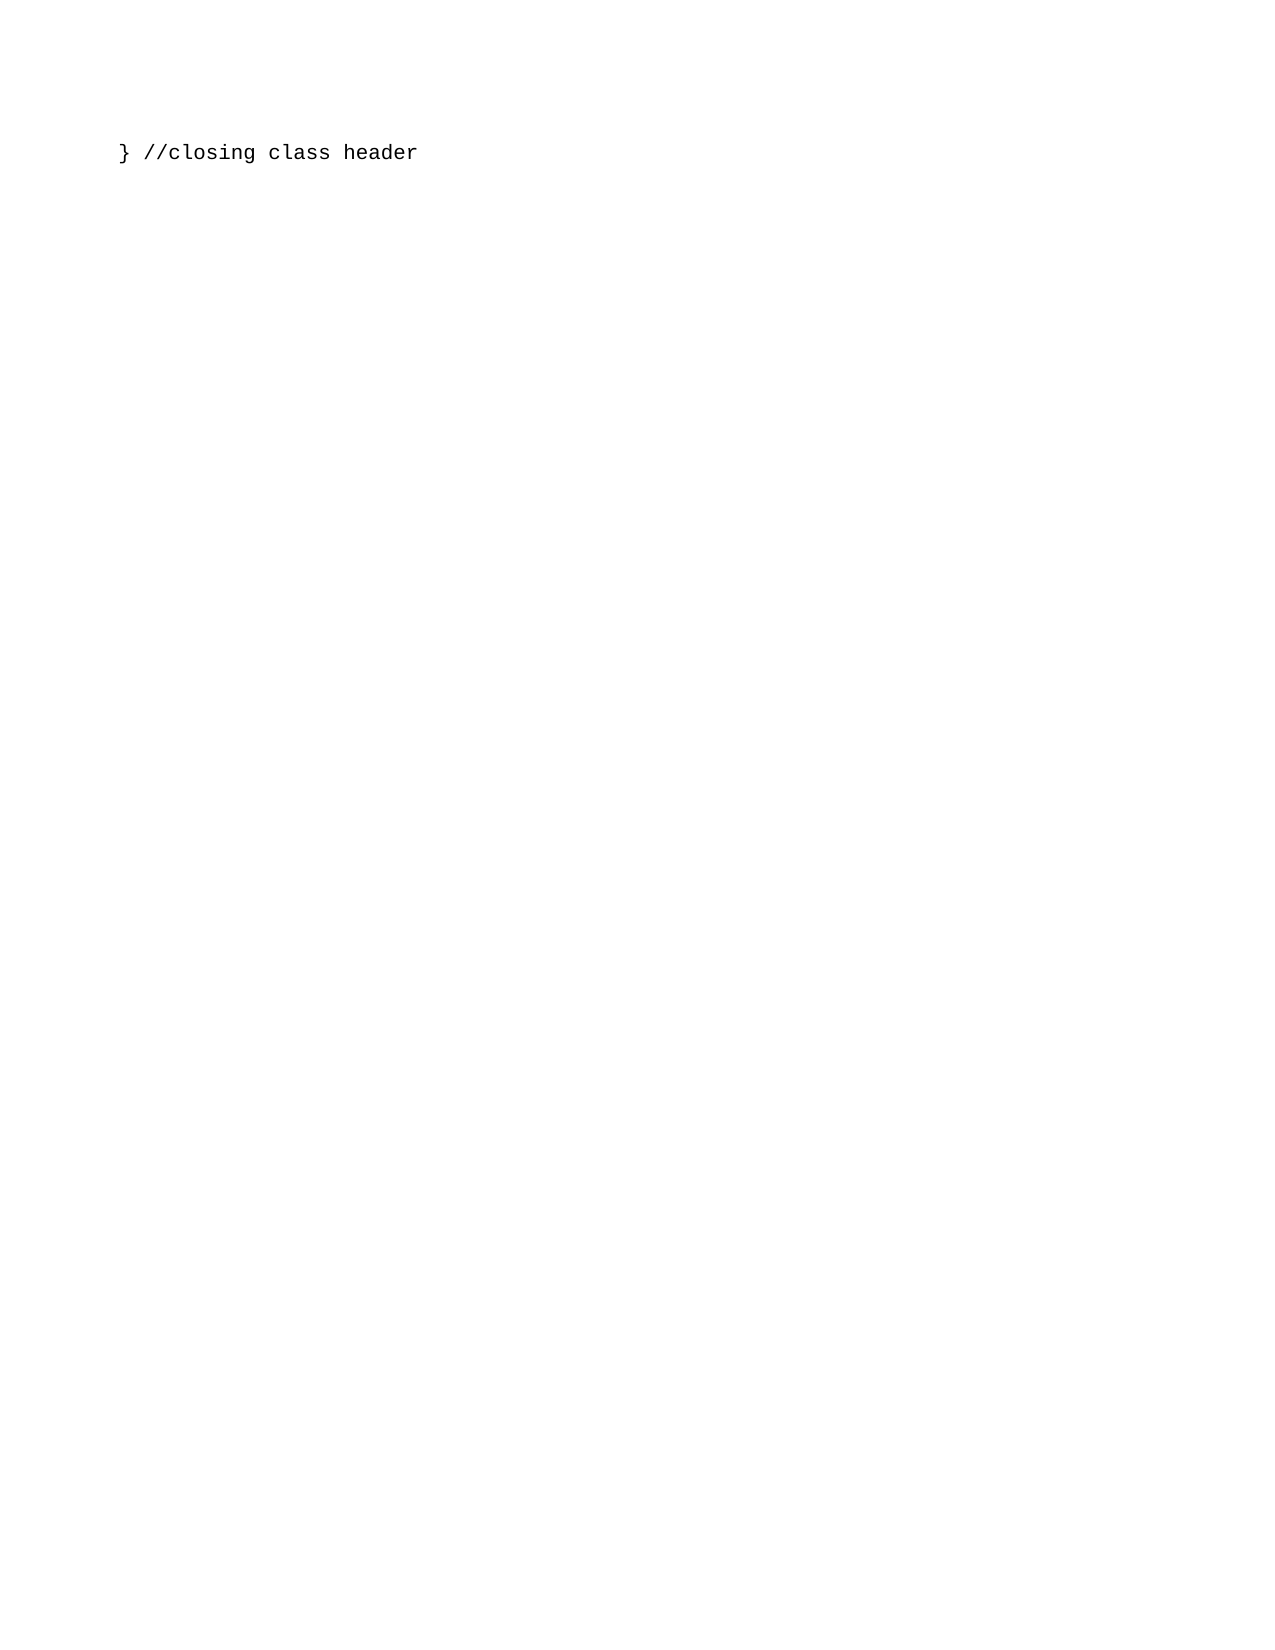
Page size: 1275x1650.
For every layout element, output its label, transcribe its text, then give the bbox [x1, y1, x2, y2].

text } //closing class header [118, 142, 1157, 165]
